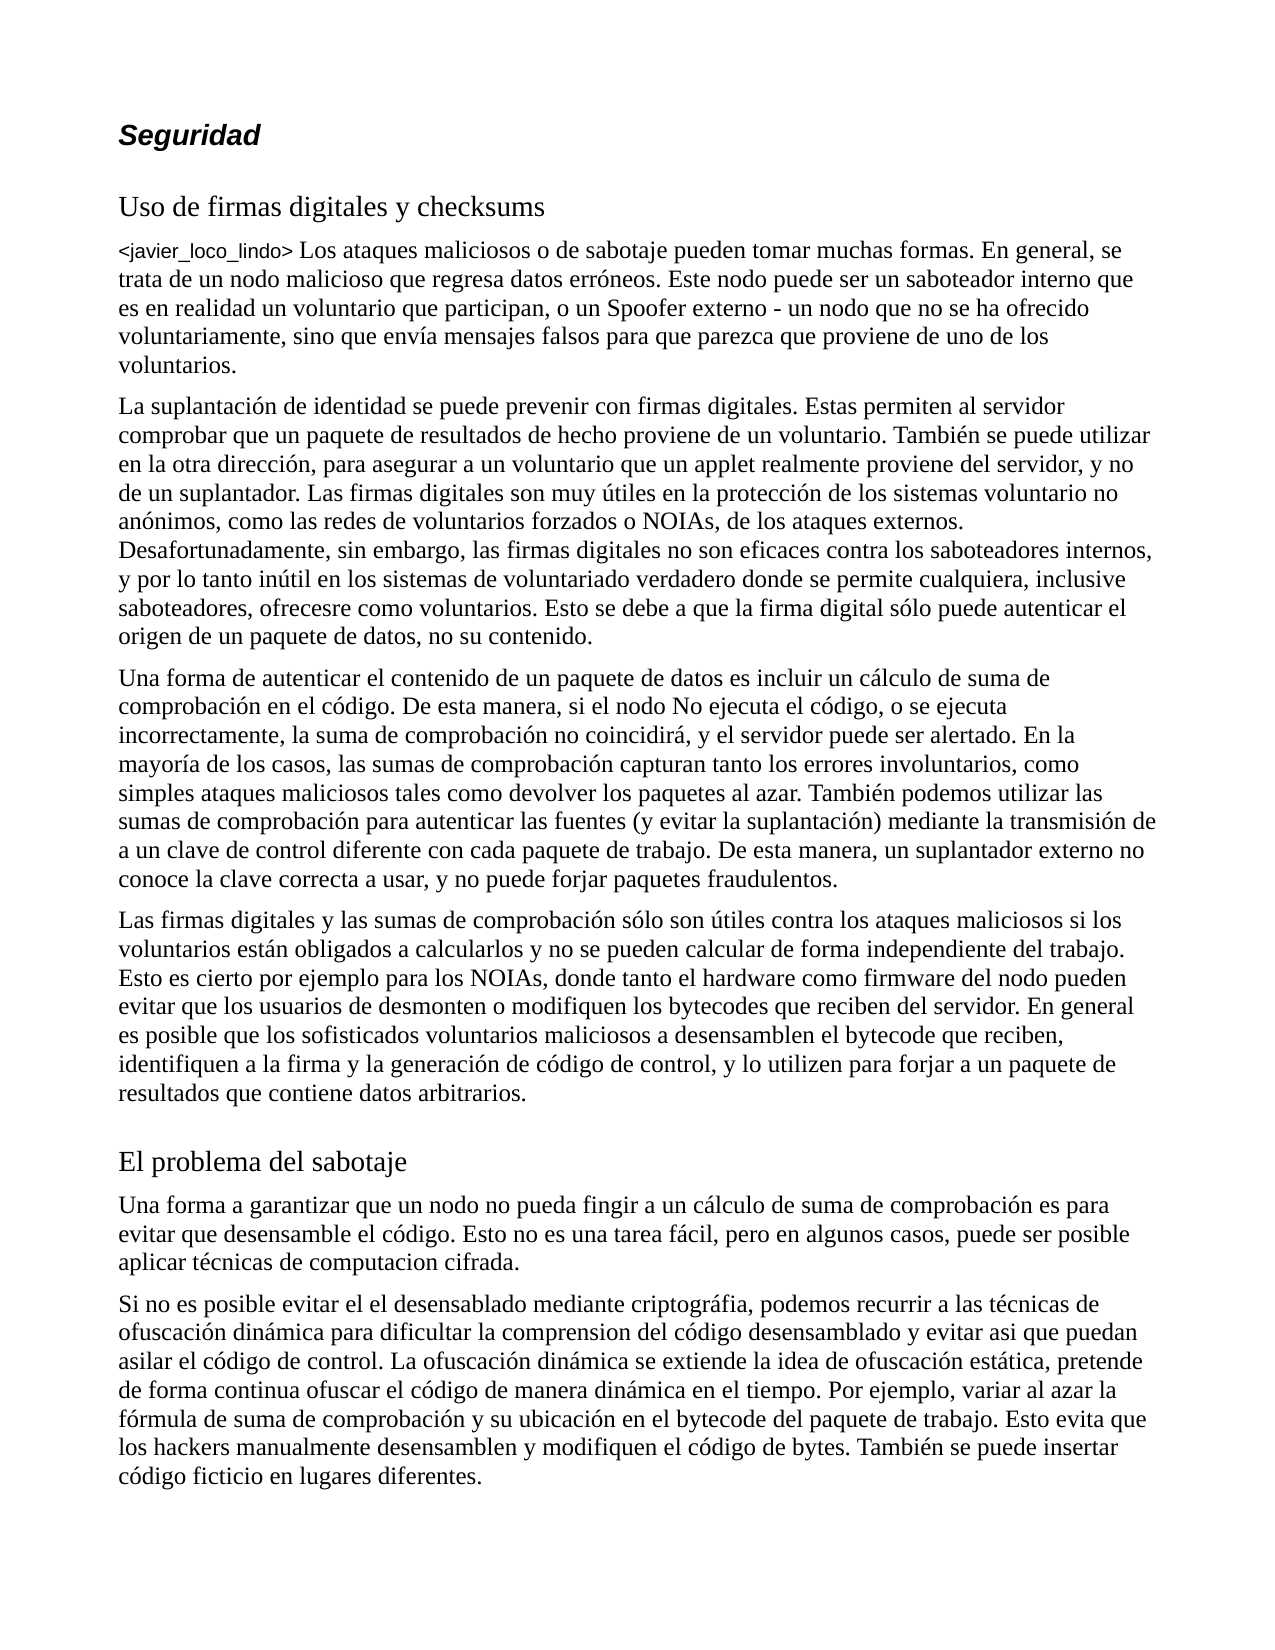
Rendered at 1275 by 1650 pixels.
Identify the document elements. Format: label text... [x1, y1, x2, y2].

subtitle Uso de firmas digitales y checksums [118, 189, 1157, 223]
text <javier_loco_lindo> Los ataques maliciosos o de sabotaje pueden tomar muchas formas. En general, se trata de un nodo malicioso que regresa datos erróneos. Este nodo puede ser un saboteador interno que es en realidad un voluntario que participan, o un Spoofer externo - un nodo que no se ha ofrecido voluntariamente, sino que envía mensajes falsos para que parezca que proviene de uno de los voluntarios. [118, 235, 1157, 379]
text Una forma de autenticar el contenido de un paquete de datos es incluir un cálculo de suma de comprobación en el código. De esta manera, si el nodo No ejecuta el código, o se ejecuta incorrectamente, la suma de comprobación no coincidirá, y el servidor puede ser alertado. En la mayoría de los casos, las sumas de comprobación capturan tanto los errores involuntarios, como simples ataques maliciosos tales como devolver los paquetes al azar. También podemos utilizar las sumas de comprobación para autenticar las fuentes (y evitar la suplantación) mediante la transmisión de a un clave de control diferente con cada paquete de trabajo. De esta manera, un suplantador externo no conoce la clave correcta a usar, y no puede forjar paquetes fraudulentos. [118, 663, 1157, 893]
subtitle El problema del sabotaje [118, 1144, 1157, 1177]
text Si no es posible evitar el el desensablado mediante criptográfia, podemos recurrir a las técnicas de ofuscación dinámica para dificultar la comprension del código desensamblado y evitar asi que puedan asilar el código de control. La ofuscación dinámica se extiende la idea de ofuscación estática, pretende de forma continua ofuscar el código de manera dinámica en el tiempo. Por ejemplo, variar al azar la fórmula de suma de comprobación y su ubicación en el bytecode del paquete de trabajo. Esto evita que los hackers manualmente desensamblen y modifiquen el código de bytes. También se puede insertar código ficticio en lugares diferentes. Estos esquemas intentan imitar a los virus informáticos polimórficos, que los utilizan estas tecnicas para esconderse de los programas anti-virus [118, 1289, 1157, 1490]
text Las firmas digitales y las sumas de comprobación sólo son útiles contra los ataques maliciosos si los voluntarios están obligados a calcularlos y no se pueden calcular de forma independiente del trabajo. Esto es cierto por ejemplo para los NOIAs, donde tanto el hardware como firmware del nodo pueden evitar que los usuarios de desmonten o modifiquen los bytecodes que reciben del servidor. En general es posible que los sofisticados voluntarios maliciosos a desensamblen el bytecode que reciben, identifiquen a la firma y la generación de código de control, y lo utilizen para forjar a un paquete de resultados que contiene datos arbitrarios. [118, 905, 1157, 1106]
text La suplantación de identidad se puede prevenir con firmas digitales. Estas permiten al servidor comprobar que un paquete de resultados de hecho proviene de un voluntario. También se puede utilizar en la otra dirección, para asegurar a un voluntario que un applet realmente proviene del servidor, y no de un suplantador. Las firmas digitales son muy útiles en la protección de los sistemas voluntario no anónimos, como las redes de voluntarios forzados o NOIAs, de los ataques externos. Desafortunadamente, sin embargo, las firmas digitales no son eficaces contra los saboteadores internos, y por lo tanto inútil en los sistemas de voluntariado verdadero donde se permite cualquiera, inclusive saboteadores, ofrecesre como voluntarios. Esto se debe a que la firma digital sólo puede autenticar el origen de un paquete de datos, no su contenido. [118, 391, 1157, 650]
subtitle Seguridad [118, 118, 1157, 152]
text Una forma a garantizar que un nodo no pueda fingir a un cálculo de suma de comprobación es para evitar que desensamble el código. Esto no es una tarea fácil, pero en algunos casos, puede ser posible aplicar técnicas de computacion cifrada. [118, 1190, 1157, 1276]
